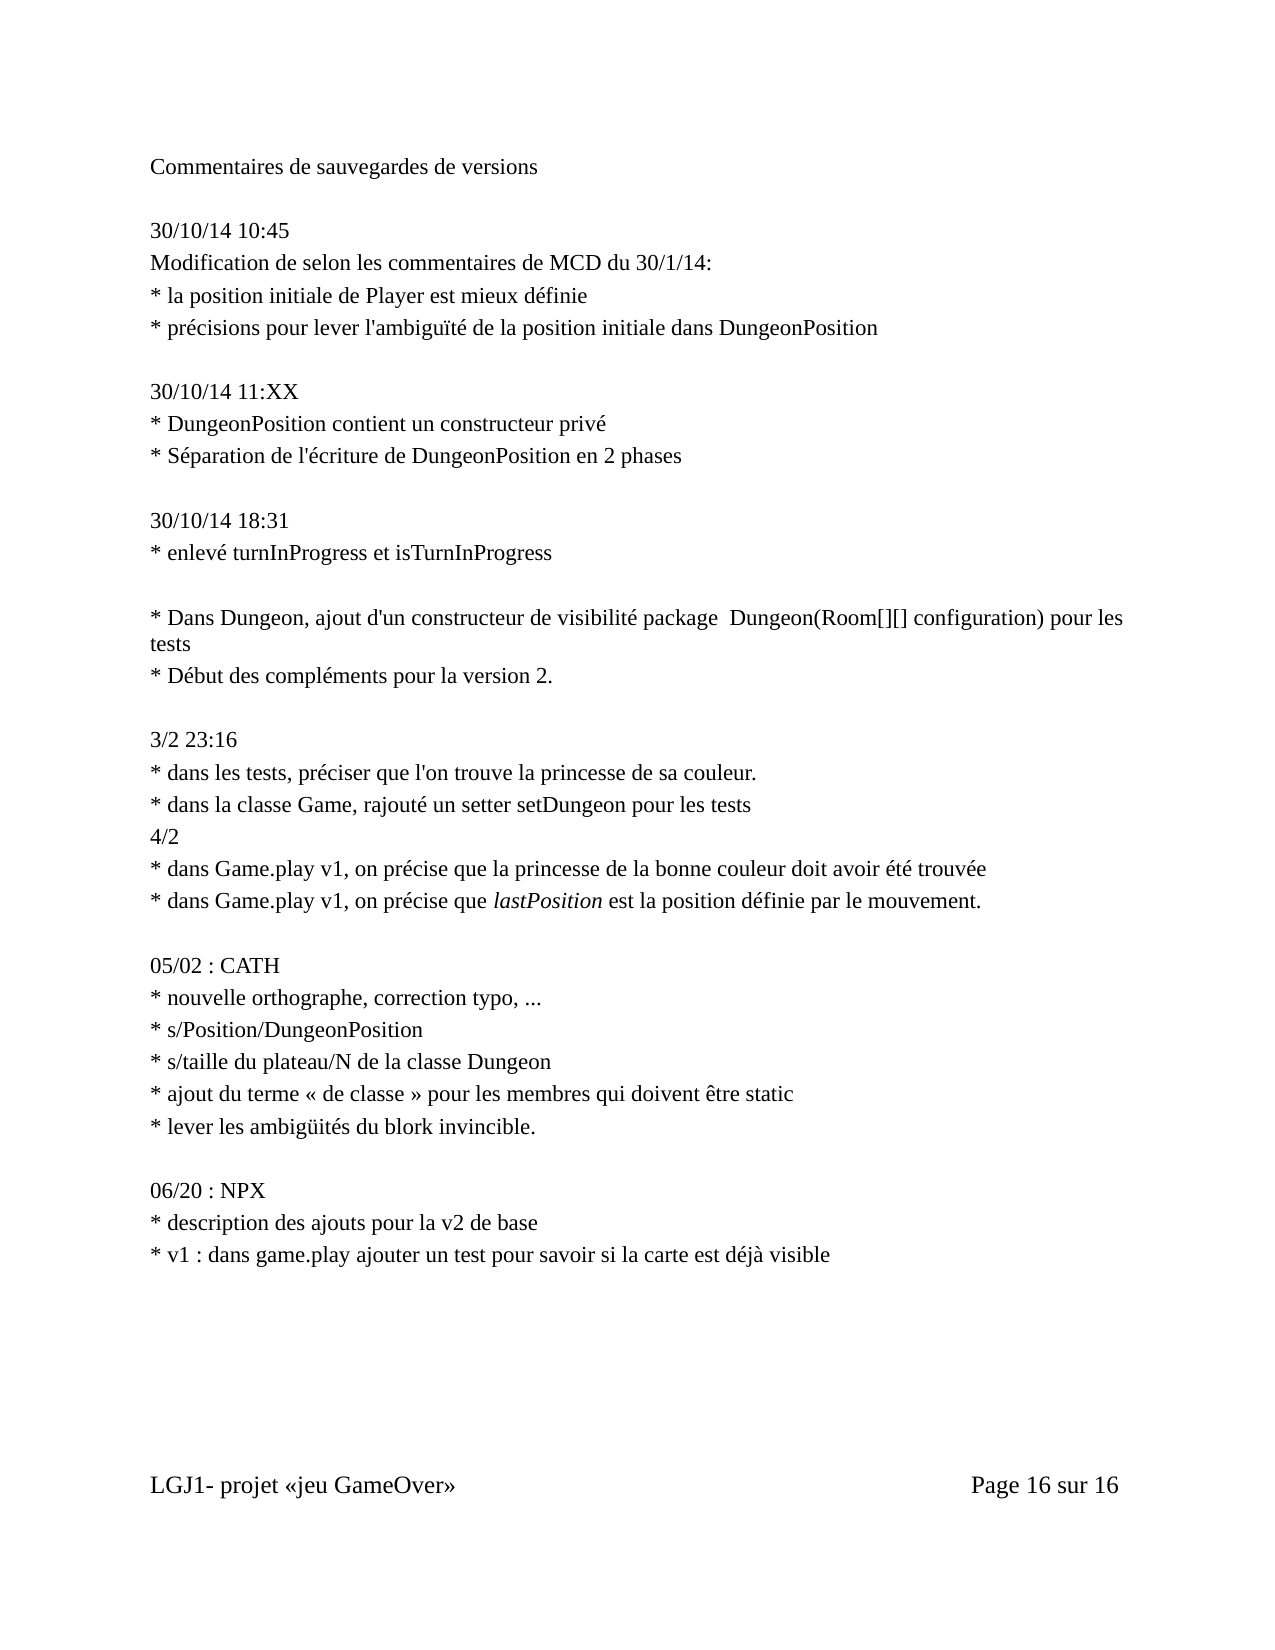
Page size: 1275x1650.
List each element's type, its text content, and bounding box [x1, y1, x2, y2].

text * ajout du terme « de classe » pour les membres qui doivent être static [150, 1081, 1125, 1107]
text * description des ajouts pour la v2 de base [150, 1209, 1125, 1236]
text 05/02 : CATH [150, 952, 1125, 978]
text * lever les ambigüités du blork invincible. [150, 1113, 1125, 1139]
text * dans les tests, préciser que l'on trouve la princesse de sa couleur. [150, 759, 1125, 785]
text * Début des compléments pour la version 2. [150, 662, 1125, 688]
text * précisions pour lever l'ambiguïté de la position initiale dans DungeonPosition [150, 314, 1125, 340]
text * dans Game.play v1, on précise que la princesse de la bonne couleur doit avoir été trouvée [150, 855, 1125, 882]
text * Dans Dungeon, ajout d'un constructeur de visibilité package Dungeon(Room[][] configuration) pour les tests [150, 603, 1125, 656]
text * DungeonPosition contient un constructeur privé [150, 410, 1125, 437]
text * v1 : dans game.play ajouter un test pour savoir si la carte est déjà visible [150, 1241, 1125, 1268]
text * s/taille du plateau/N de la classe Dungeon [150, 1048, 1125, 1075]
text Modification de selon les commentaires de MCD du 30/1/14: [150, 249, 1125, 276]
text Commentaires de sauvegardes de versions [150, 153, 1125, 179]
text * enlevé turnInProgress et isTurnInProgress [150, 539, 1125, 566]
text 30/10/14 18:31 [150, 507, 1125, 533]
text * s/Position/DungeonPosition [150, 1016, 1125, 1042]
text 3/2 23:16 [150, 726, 1125, 753]
text * dans la classe Game, rajouté un setter setDungeon pour les tests [150, 791, 1125, 817]
text 4/2 [150, 823, 1125, 849]
text * nouvelle orthographe, correction typo, ... [150, 984, 1125, 1010]
text * dans Game.play v1, on précise que lastPosition est la position définie par le mouvement. [150, 887, 1125, 914]
text * Séparation de l'écriture de DungeonPosition en 2 phases [150, 443, 1125, 469]
text 06/20 : NPX [150, 1177, 1125, 1203]
text 30/10/14 10:45 [150, 217, 1125, 244]
text 30/10/14 11:XX [150, 378, 1125, 404]
text * la position initiale de Player est mieux définie [150, 282, 1125, 308]
